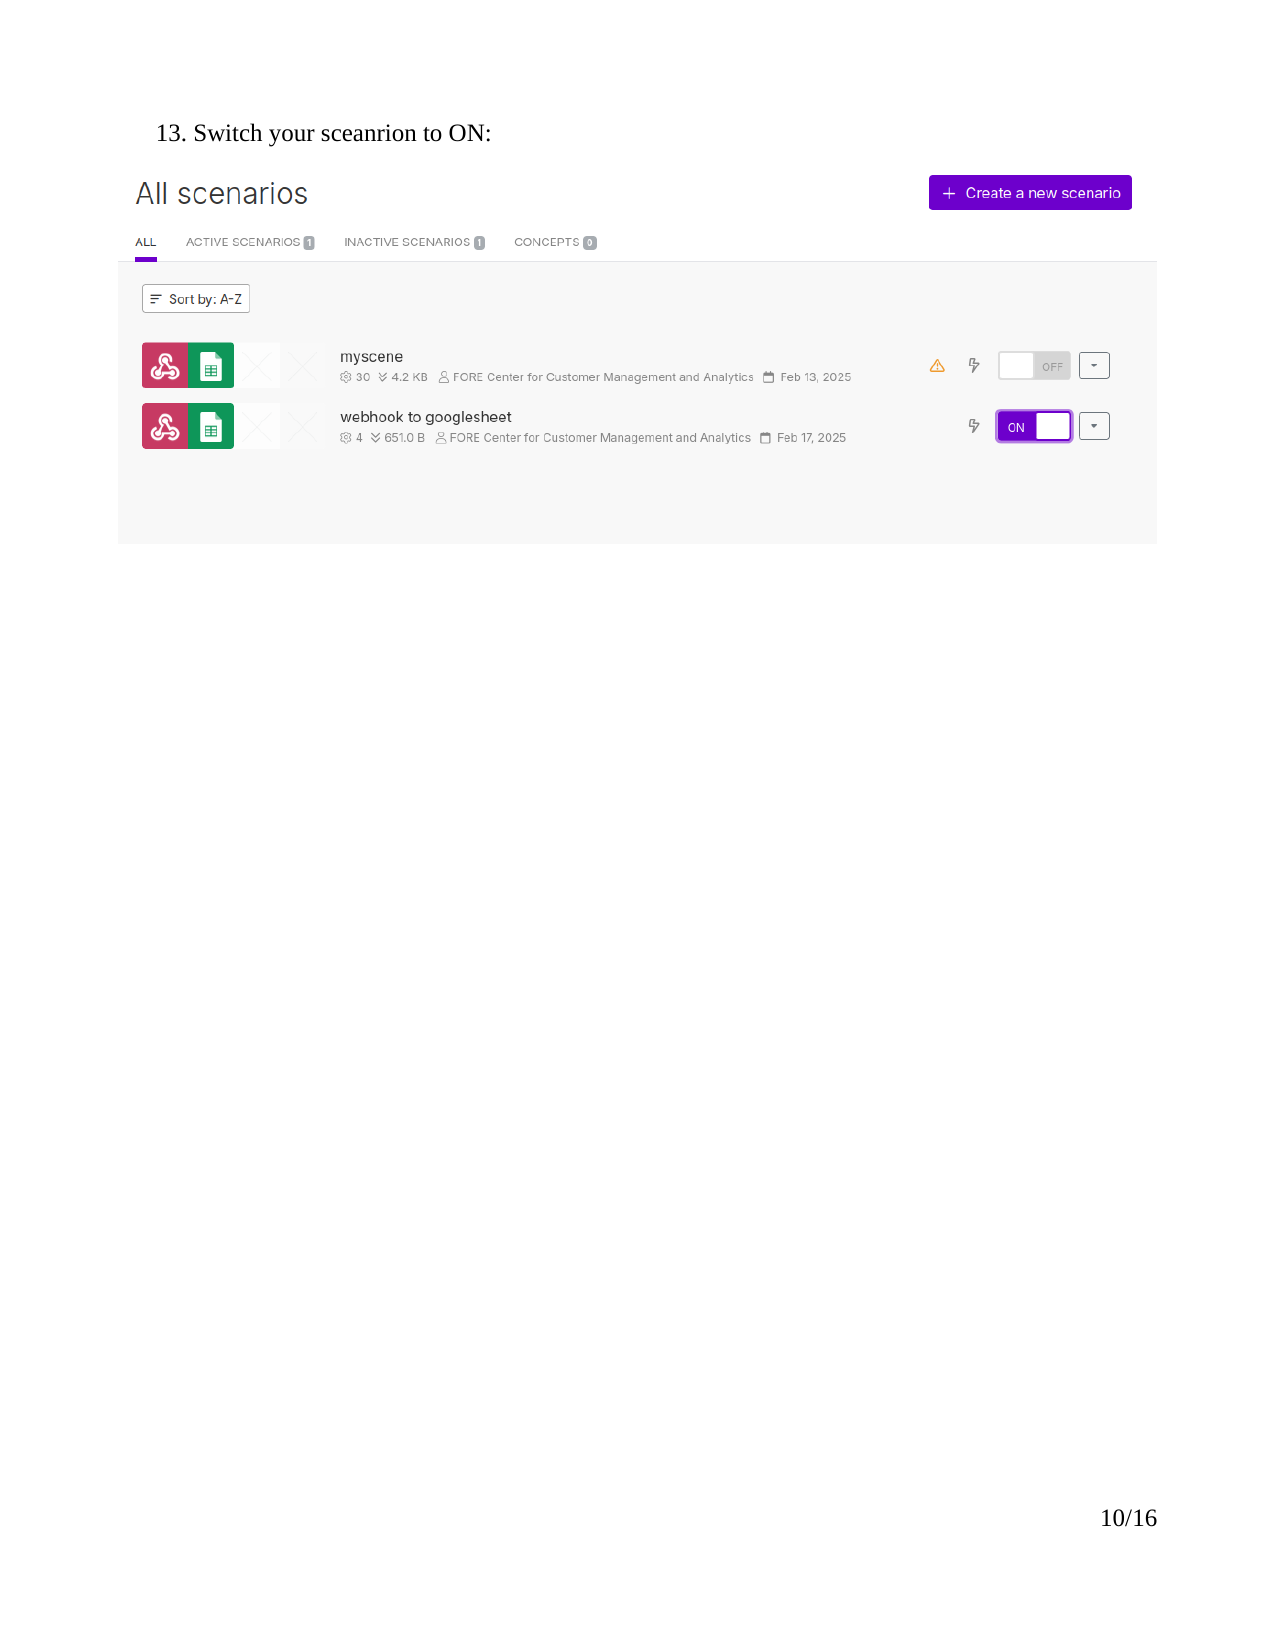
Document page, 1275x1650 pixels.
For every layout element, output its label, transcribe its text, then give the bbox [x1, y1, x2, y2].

list Switch your sceanrion to ON: [156, 118, 1157, 147]
picture [118, 175, 1157, 544]
